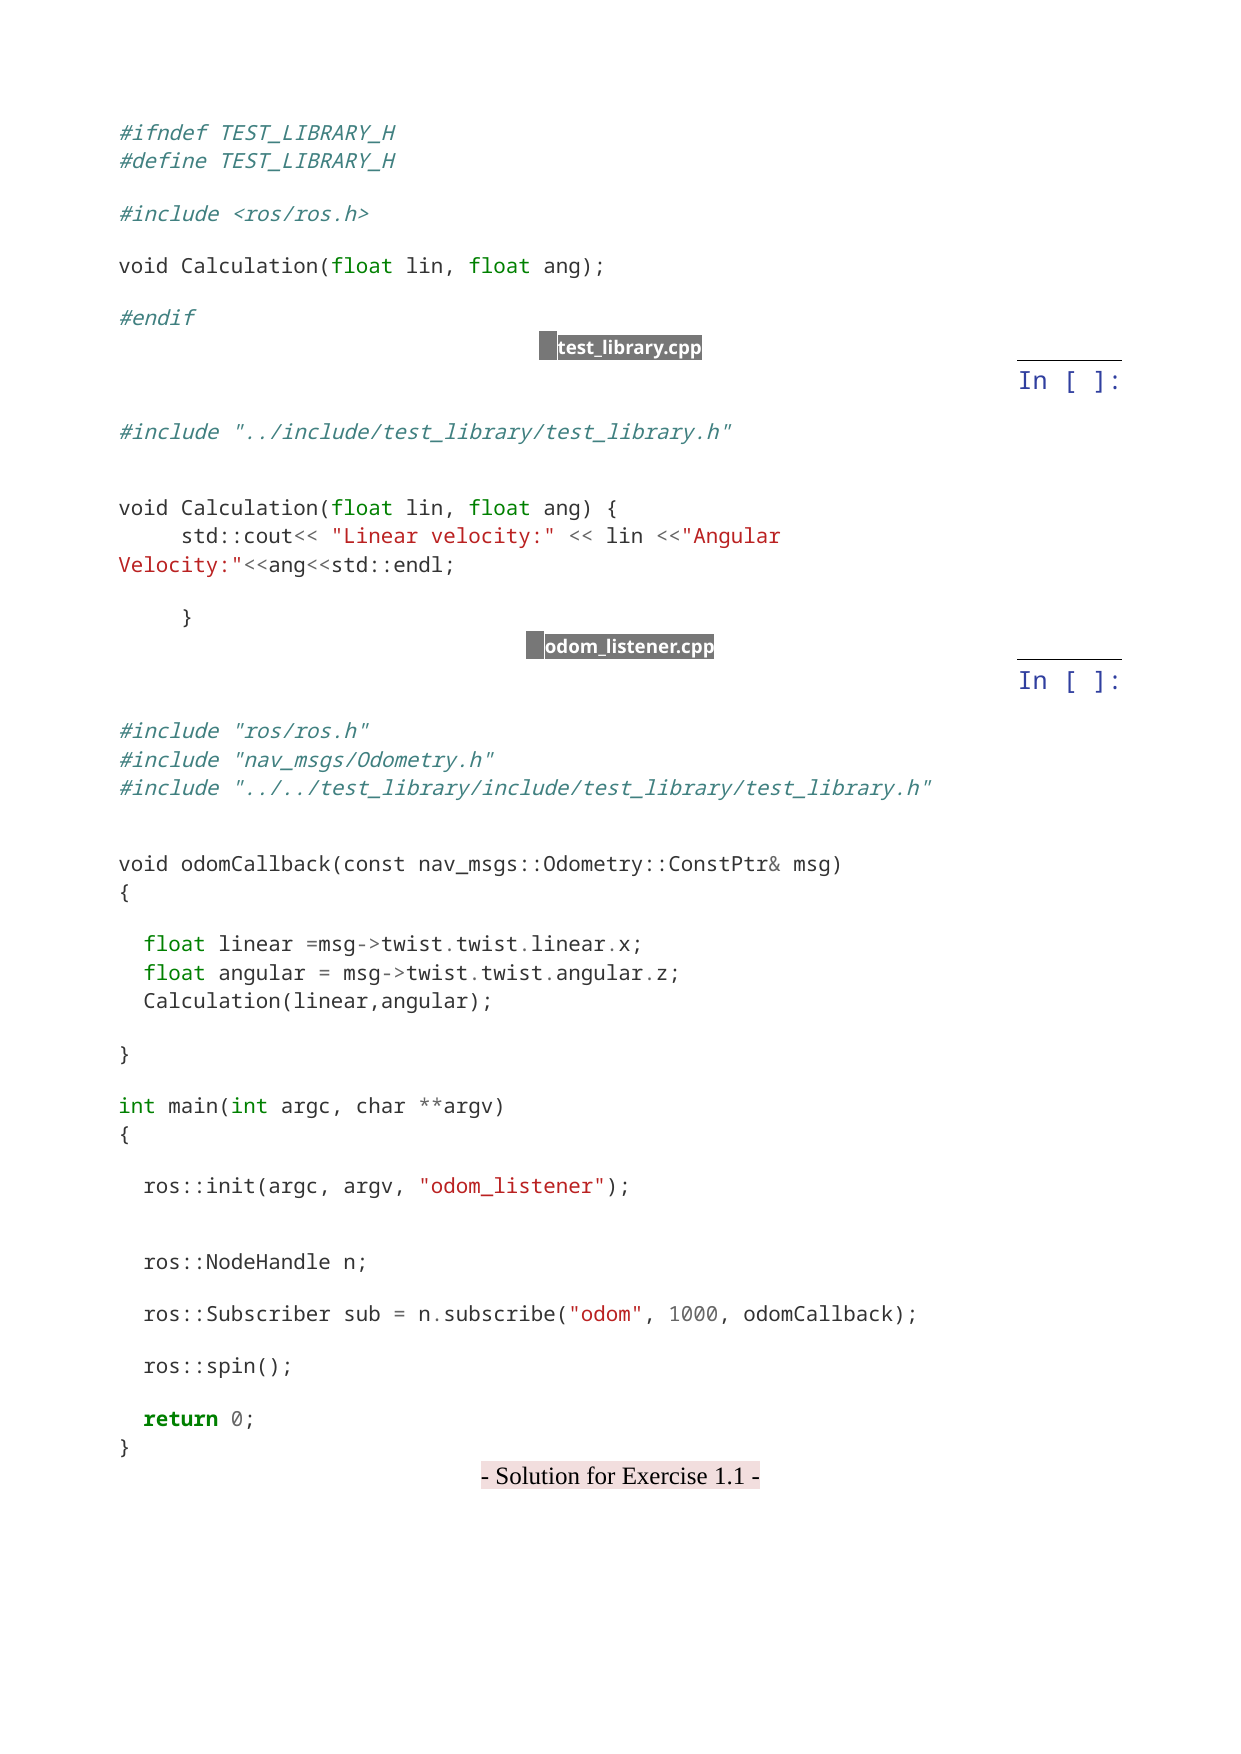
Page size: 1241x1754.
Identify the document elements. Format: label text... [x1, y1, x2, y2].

text test_library.cpp [118, 331, 1122, 360]
text In [ ]: [118, 659, 1122, 696]
text { [118, 877, 1122, 906]
text { [118, 1119, 1122, 1148]
text In [ ]: [118, 360, 1122, 397]
text } [118, 1039, 1122, 1067]
text ros::init(argc, argv, "odom_listener"); [118, 1171, 1122, 1200]
text float angular = msg->twist.twist.angular.z; [118, 958, 1122, 987]
text odom_listener.cpp [118, 631, 1122, 659]
text #ifndef TEST_LIBRARY_H [118, 118, 1122, 147]
text #define TEST_LIBRARY_H [118, 147, 1122, 175]
text Calculation(linear,angular); [118, 987, 1122, 1015]
text ros::NodeHandle n; [118, 1247, 1122, 1276]
text - Solution for Exercise 1.1 - [118, 1461, 1122, 1489]
text std::cout<< "Linear velocity:" << lin <<"Angular Velocity:"<<ang<<std::endl; [118, 521, 1122, 578]
text void Calculation(float lin, float ang); [118, 251, 1122, 279]
text void odomCallback(const nav_msgs::Odometry::ConstPtr& msg) [118, 849, 1122, 877]
text } [118, 602, 1122, 631]
text #include <ros/ros.h> [118, 199, 1122, 227]
text float linear =msg->twist.twist.linear.x; [118, 929, 1122, 958]
text #include "nav_msgs/Odometry.h" [118, 745, 1122, 773]
text #include "../../test_library/include/test_library/test_library.h" [118, 773, 1122, 802]
text } [118, 1432, 1122, 1461]
text #endif [118, 303, 1122, 331]
text #include "../include/test_library/test_library.h" [118, 417, 1122, 446]
text return 0; [118, 1404, 1122, 1432]
text int main(int argc, char **argv) [118, 1091, 1122, 1119]
text void Calculation(float lin, float ang) { [118, 493, 1122, 521]
text ros::spin(); [118, 1352, 1122, 1380]
text #include "ros/ros.h" [118, 716, 1122, 745]
text ros::Subscriber sub = n.subscribe("odom", 1000, odomCallback); [118, 1299, 1122, 1328]
